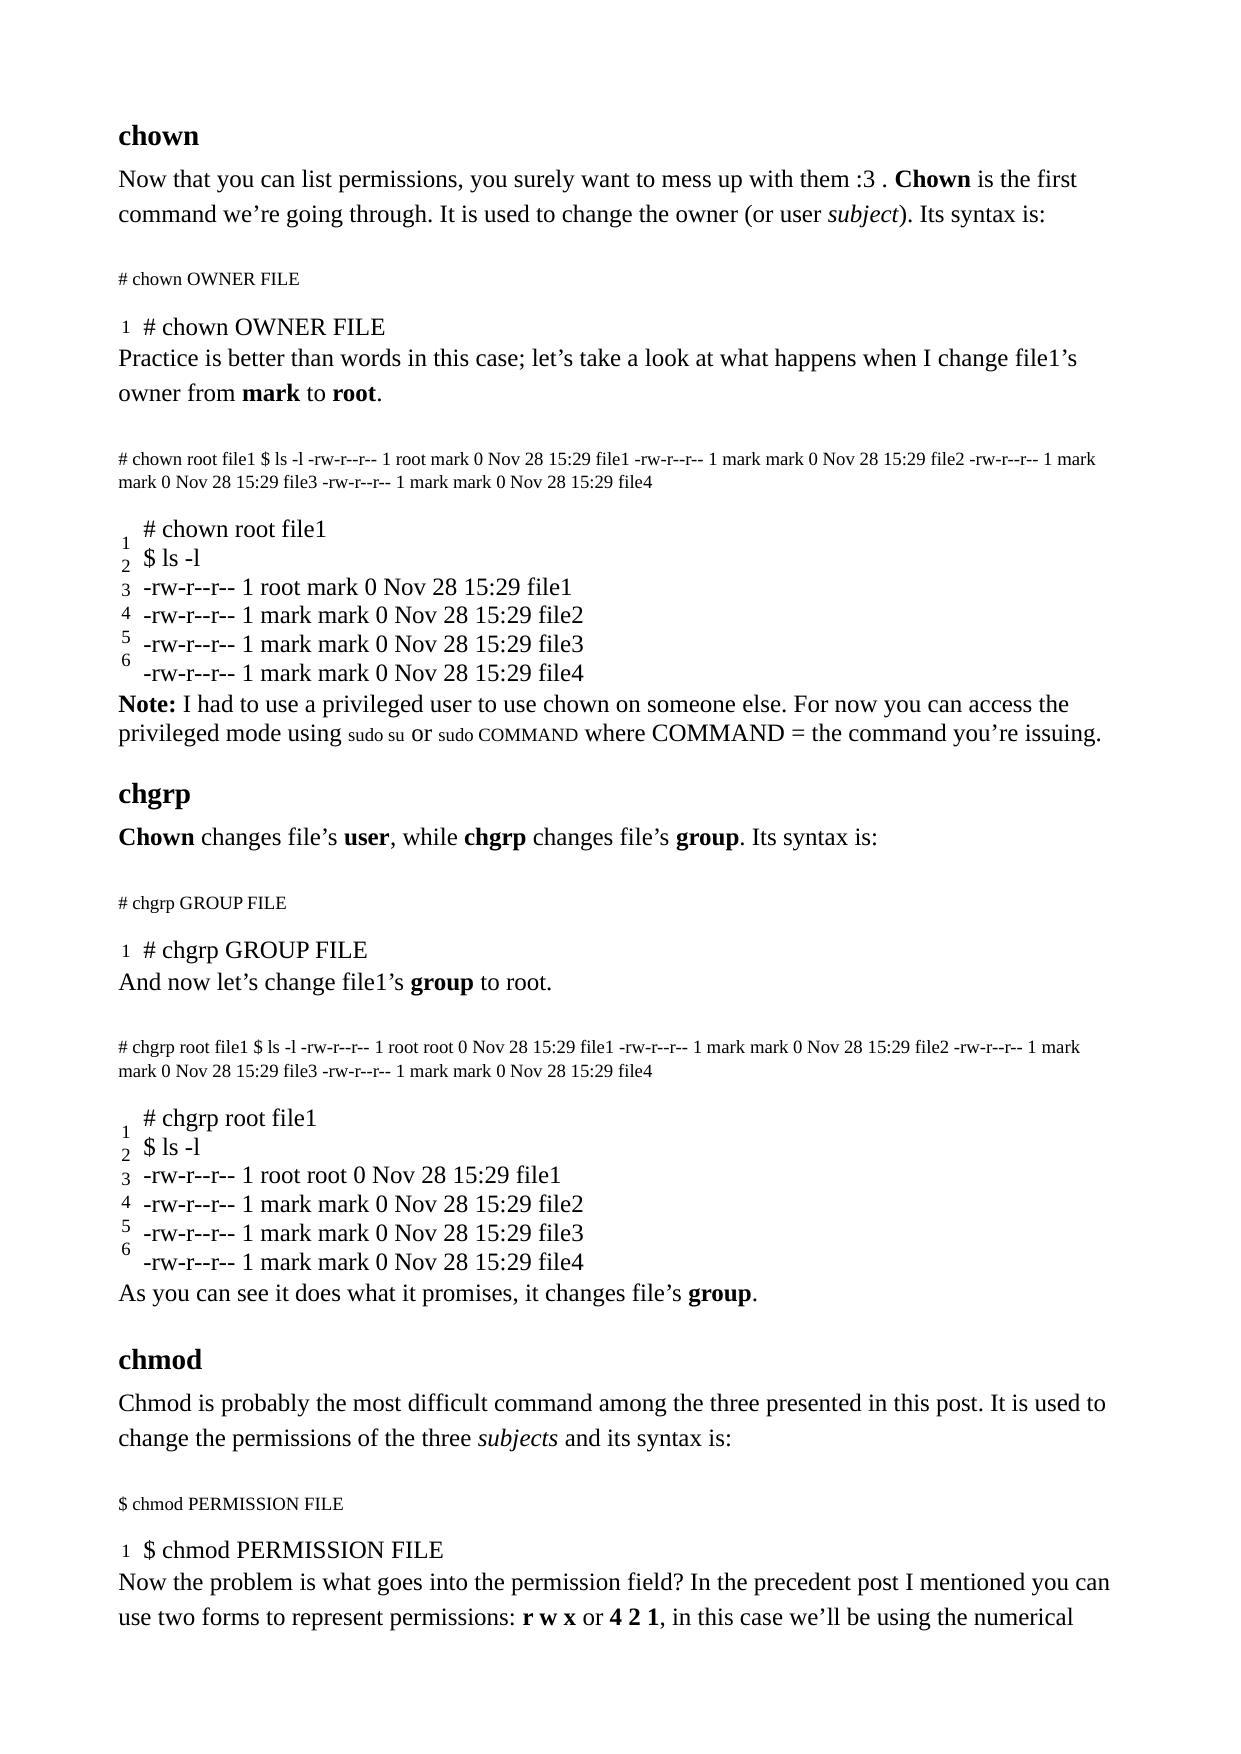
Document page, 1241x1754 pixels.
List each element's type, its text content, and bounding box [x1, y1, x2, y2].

text Note: I had to use a privileged user to use chown on someone else. For now you can access the privileged mode using sudo su or sudo COMMAND where COMMAND = the command you’re issuing. [118, 689, 1122, 747]
table_header 1 2 3 4 5 6 [118, 1100, 140, 1278]
table_header # chgrp GROUP FILE [140, 932, 382, 967]
table_header # chown root file1 $ ls -l -rw-r--r-- 1 root mark 0 Nov 28 15:29 file1 -rw-r--r-- 1 mark mark 0 Nov 28 15:29 file2 -rw-r--r-- 1 mark mark 0 Nov 28 15:29 file3 -rw-r--r-- 1 mark mark 0 Nov 28 15:29 file4 [140, 511, 1121, 689]
text # chown OWNER FILE [118, 266, 1122, 290]
text # chgrp GROUP FILE [118, 890, 1122, 913]
text Practice is better than words in this case; let’s take a look at what happens when I change file1’s owner from mark to root. [118, 343, 1122, 406]
table_header # chgrp root file1 $ ls -l -rw-r--r-- 1 root root 0 Nov 28 15:29 file1 -rw-r--r-- 1 mark mark 0 Nov 28 15:29 file2 -rw-r--r-- 1 mark mark 0 Nov 28 15:29 file3 -rw-r--r-- 1 mark mark 0 Nov 28 15:29 file4 [140, 1100, 1121, 1278]
subtitle chgrp [118, 776, 1122, 810]
table_header 1 [118, 309, 140, 343]
text # chgrp root file1 $ ls -l -rw-r--r-- 1 root root 0 Nov 28 15:29 file1 -rw-r--r-- 1 mark mark 0 Nov 28 15:29 file2 -rw-r--r-- 1 mark mark 0 Nov 28 15:29 file3 -rw-r--r-- 1 mark mark 0 Nov 28 15:29 file4 [118, 1034, 1122, 1081]
text # chown root file1 $ ls -l -rw-r--r-- 1 root mark 0 Nov 28 15:29 file1 -rw-r--r-- 1 mark mark 0 Nov 28 15:29 file2 -rw-r--r-- 1 mark mark 0 Nov 28 15:29 file3 -rw-r--r-- 1 mark mark 0 Nov 28 15:29 file4 [118, 446, 1122, 492]
text And now let’s change file1’s group to root. [118, 967, 1122, 996]
text Chmod is probably the most difficult command among the three presented in this post. It is used to change the permissions of the three subjects and its syntax is: [118, 1388, 1122, 1451]
table_header 1 2 3 4 5 6 [118, 511, 140, 689]
text As you can see it does what it promises, it changes file’s group. [118, 1278, 1122, 1307]
subtitle chmod [118, 1342, 1122, 1376]
text Now the problem is what goes into the permission field? In the precedent post I mentioned you can use two forms to represent permissions: r w x or 4 2 1, in this case we’ll be using the numerical [118, 1567, 1122, 1631]
text $ chmod PERMISSION FILE [118, 1491, 1122, 1514]
table_header # chown OWNER FILE [140, 309, 399, 343]
table_header 1 [118, 1533, 140, 1567]
subtitle chown [118, 118, 1122, 152]
table_header $ chmod PERMISSION FILE [140, 1533, 457, 1567]
table_header 1 [118, 932, 140, 967]
text Chown changes file’s user, while chgrp changes file’s group. Its syntax is: [118, 822, 1122, 851]
text Now that you can list permissions, you surely want to mess up with them :3 . Chown is the first command we’re going through. It is used to change the owner (or user subject). Its syntax is: [118, 164, 1122, 227]
